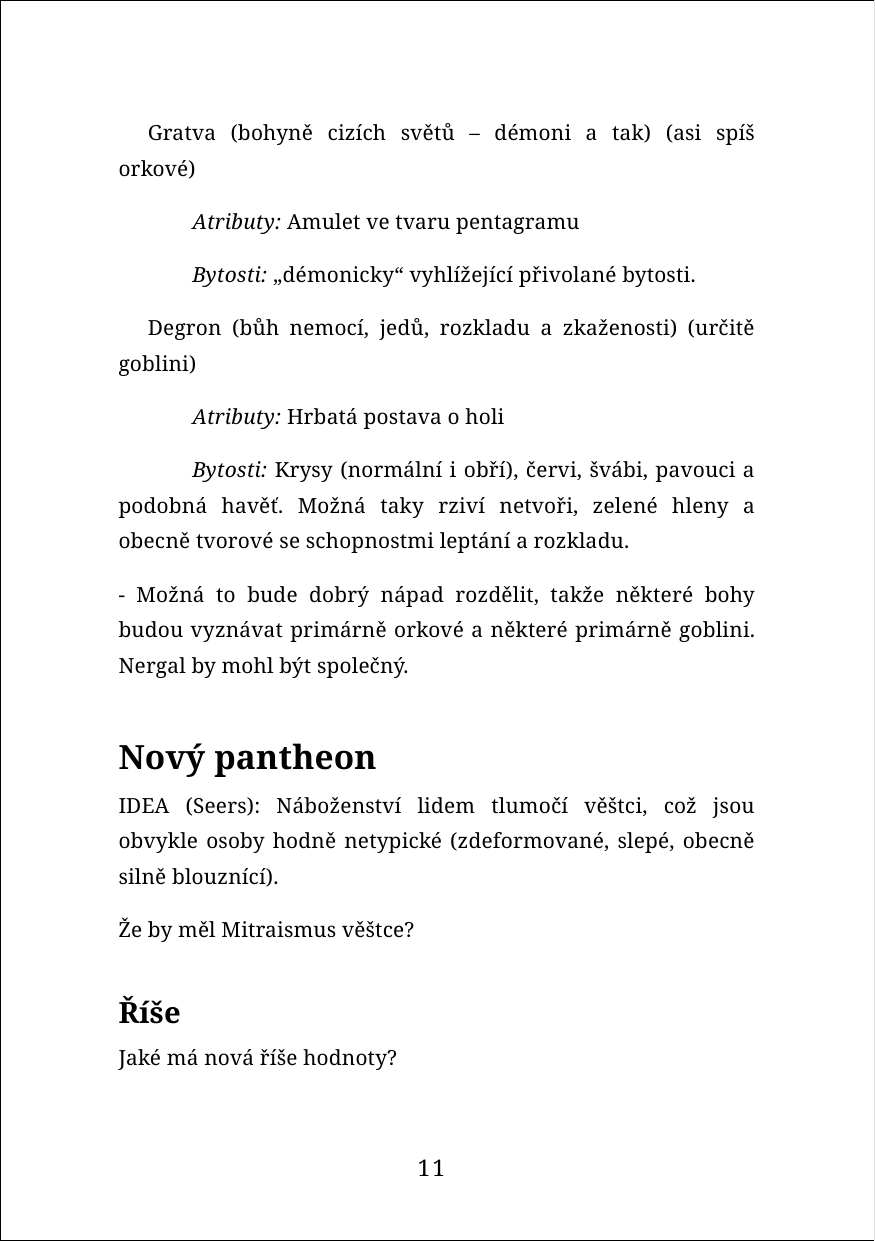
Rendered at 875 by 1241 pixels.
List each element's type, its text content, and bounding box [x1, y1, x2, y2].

text Že by měl Mitraismus věštce? [118, 915, 756, 943]
text Atributy: Hrbatá postava o holi [118, 402, 756, 431]
text Degron (bůh nemocí, jedů, rozkladu a zkaženosti) (určitě goblini) [118, 313, 756, 377]
text Atributy: Amulet ve tvaru pentagramu [118, 207, 756, 235]
subtitle Nový pantheon [118, 733, 756, 779]
text - Možná to bude dobrý nápad rozdělit, takže některé bohy budou vyznávat primárně orkové a některé primárně goblini. Nergal by mohl být společný. [118, 580, 756, 679]
text Jaké má nová říše hodnoty? [118, 1043, 756, 1072]
text Bytosti: „démonicky“ vyhlížející přivolané bytosti. [118, 260, 756, 289]
text Bytosti: Krysy (normální i obří), červi, švábi, pavouci a podobná havěť. Možná taky rziví netvoři, zelené hleny a obecně tvorové se schopnostmi leptání a rozkladu. [118, 455, 756, 555]
text IDEA (Seers): Náboženství lidem tlumočí věštci, což jsou obvykle osoby hodně netypické (zdeformované, slepé, obecně silně blouznící). [118, 791, 756, 890]
subtitle Říše [118, 992, 756, 1032]
text Gratva (bohyně cizích světů – démoni a tak) (asi spíš orkové) [118, 118, 756, 182]
